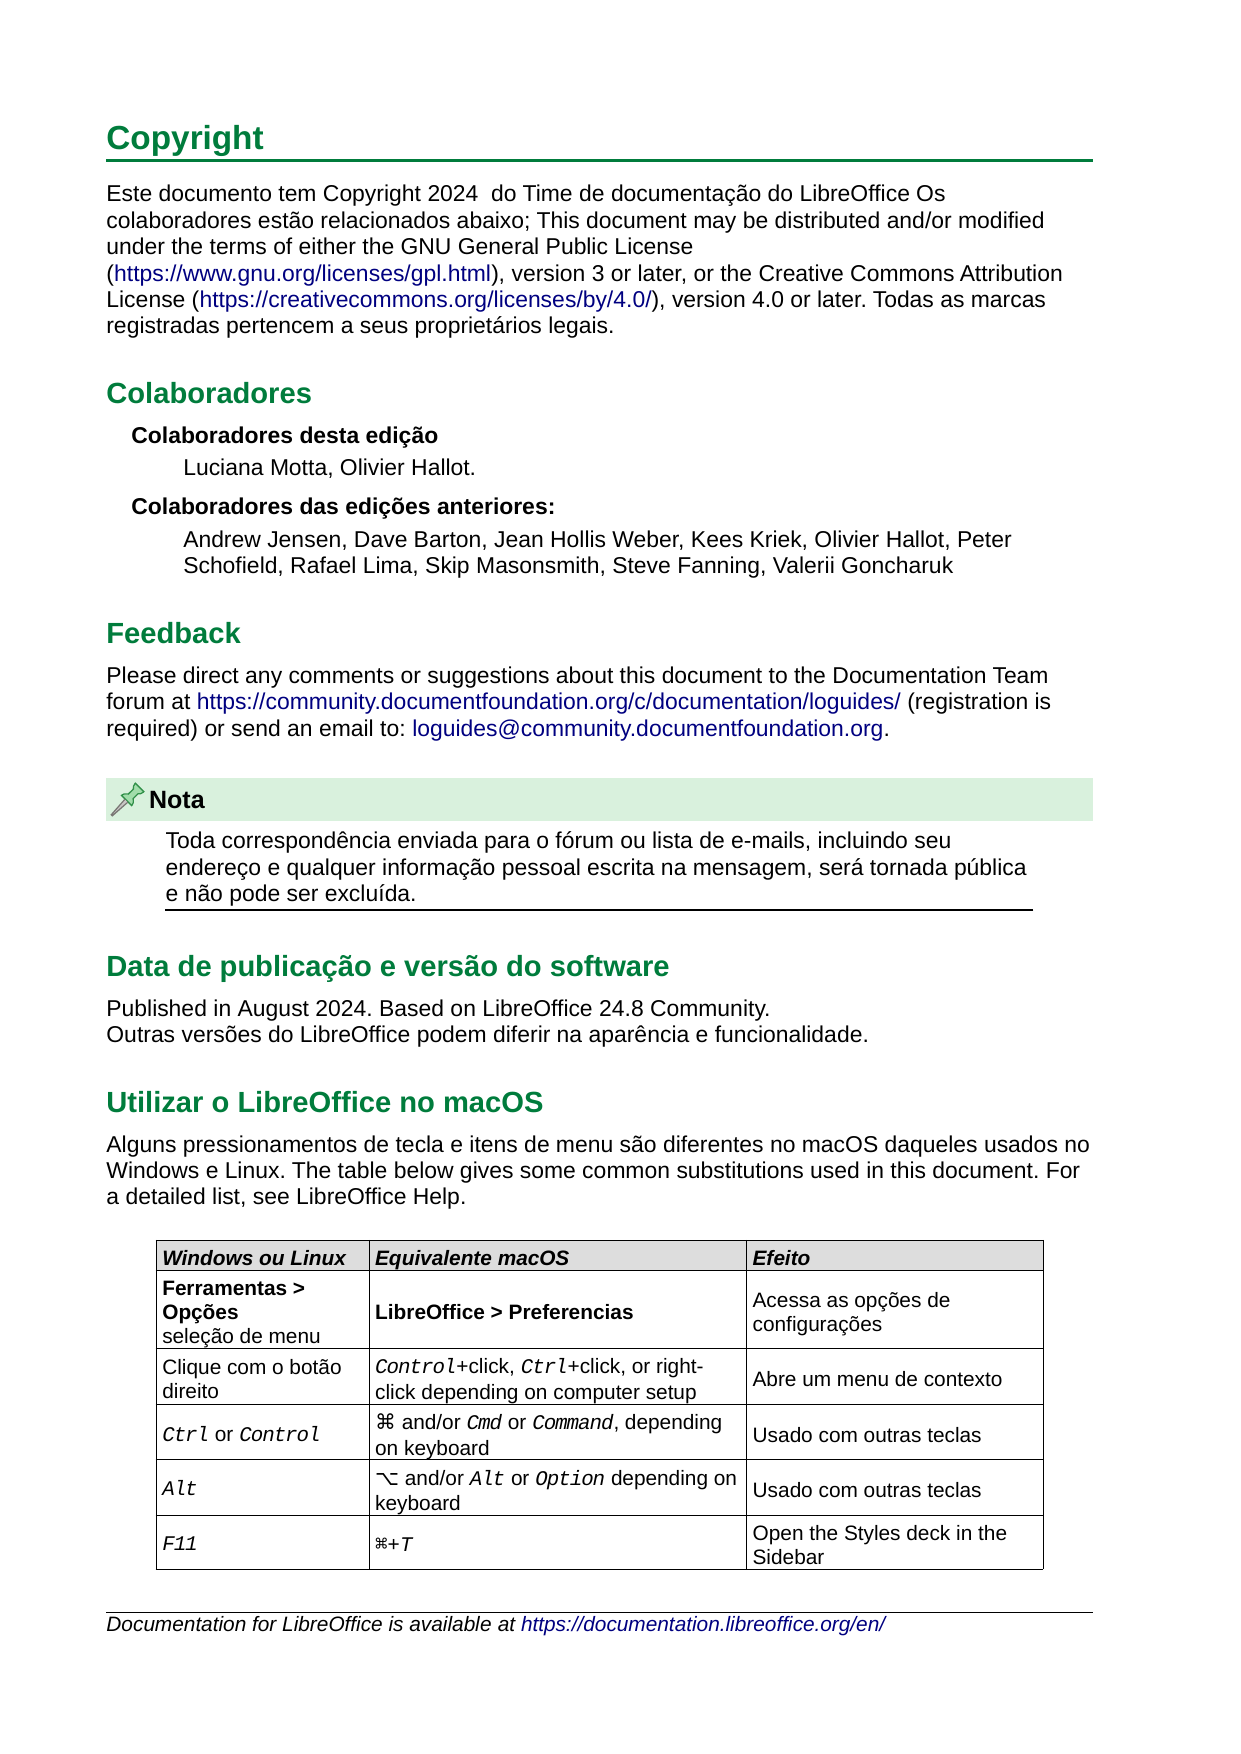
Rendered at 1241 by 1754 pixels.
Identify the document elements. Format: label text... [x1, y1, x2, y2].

table_header Windows ou Linux [157, 1241, 369, 1270]
table_cell ⌘ and/or Cmd or Command, depending on keyboard [370, 1405, 746, 1459]
table_cell Alt [157, 1460, 369, 1515]
table_cell Ctrl or Control [157, 1405, 369, 1459]
table_cell Acessa as opções de configurações [747, 1271, 1043, 1348]
text Colaboradores das edições anteriores: [131, 493, 1093, 519]
table_cell ⌘+T [370, 1516, 746, 1569]
table_cell F11 [157, 1516, 369, 1569]
subtitle Colaboradores [106, 376, 1093, 409]
table_cell Open the Styles deck in the Sidebar [747, 1516, 1043, 1569]
subtitle Copyright [106, 118, 1093, 159]
subtitle Feedback [106, 616, 1093, 649]
table_header Efeito [747, 1241, 1043, 1270]
table_header Equivalente macOS [370, 1241, 746, 1270]
text Colaboradores desta edição [131, 422, 1093, 448]
text Luciana Motta, Olivier Hallot. [183, 454, 1093, 481]
table_cell Ferramentas > Opções seleção de menu [157, 1271, 369, 1348]
text Published in August 2024. Based on LibreOffice 24.8 Community. Outras versões do LibreOffice podem diferir na aparência e funcionalidade. [106, 994, 1093, 1047]
table_cell ⌥ and/or Alt or Option depending on keyboard [370, 1460, 746, 1515]
table_cell LibreOffice > Preferencias [370, 1271, 746, 1348]
text Please direct any comments or suggestions about this document to the Documentation Team forum at https://community.documentfoundation.org/c/documentation/loguides/ (registration is required) or send an email to: loguides@community.documentfoundation.org. [106, 662, 1093, 741]
subtitle Data de publicação e versão do software [106, 949, 1093, 982]
text Este documento tem Copyright 2024 do Time de documentação do LibreOffice Os colaboradores estão relacionados abaixo; This document may be distributed and/or modified under the terms of either the GNU General Public License (https://www.gnu.org/licenses/gpl.html), version 3 or later, or the Creative Commons Attribution License (https://creativecommons.org/licenses/by/4.0/), version 4.0 or later. Todas as marcas registradas pertencem a seus proprietários legais. [106, 180, 1093, 338]
table_cell Abre um menu de contexto [747, 1349, 1043, 1403]
table_cell Clique com o botão direito [157, 1349, 369, 1403]
text Toda correspondência enviada para o fórum ou lista de e-mails, incluindo seu endereço e qualquer informação pessoal escrita na mensagem, será tornada pública e não pode ser excluída. [165, 827, 1033, 909]
text Alguns pressionamentos de tecla e itens de menu são diferentes no macOS daqueles usados no Windows e Linux. The table below gives some common substitutions used in this document. For a detailed list, see LibreOffice Help. [106, 1131, 1093, 1209]
table_cell Control+click, Ctrl+click, or right-click depending on computer setup [370, 1349, 746, 1403]
subtitle Nota [106, 778, 1093, 821]
text Andrew Jensen, Dave Barton, Jean Hollis Weber, Kees Kriek, Olivier Hallot, Peter Schofield, Rafael Lima, Skip Masonsmith, Steve Fanning, Valerii Goncharuk [183, 526, 1093, 578]
subtitle Utilizar o LibreOffice no macOS [106, 1084, 1093, 1118]
table_cell Usado com outras teclas [747, 1460, 1043, 1515]
table_cell Usado com outras teclas [747, 1405, 1043, 1459]
